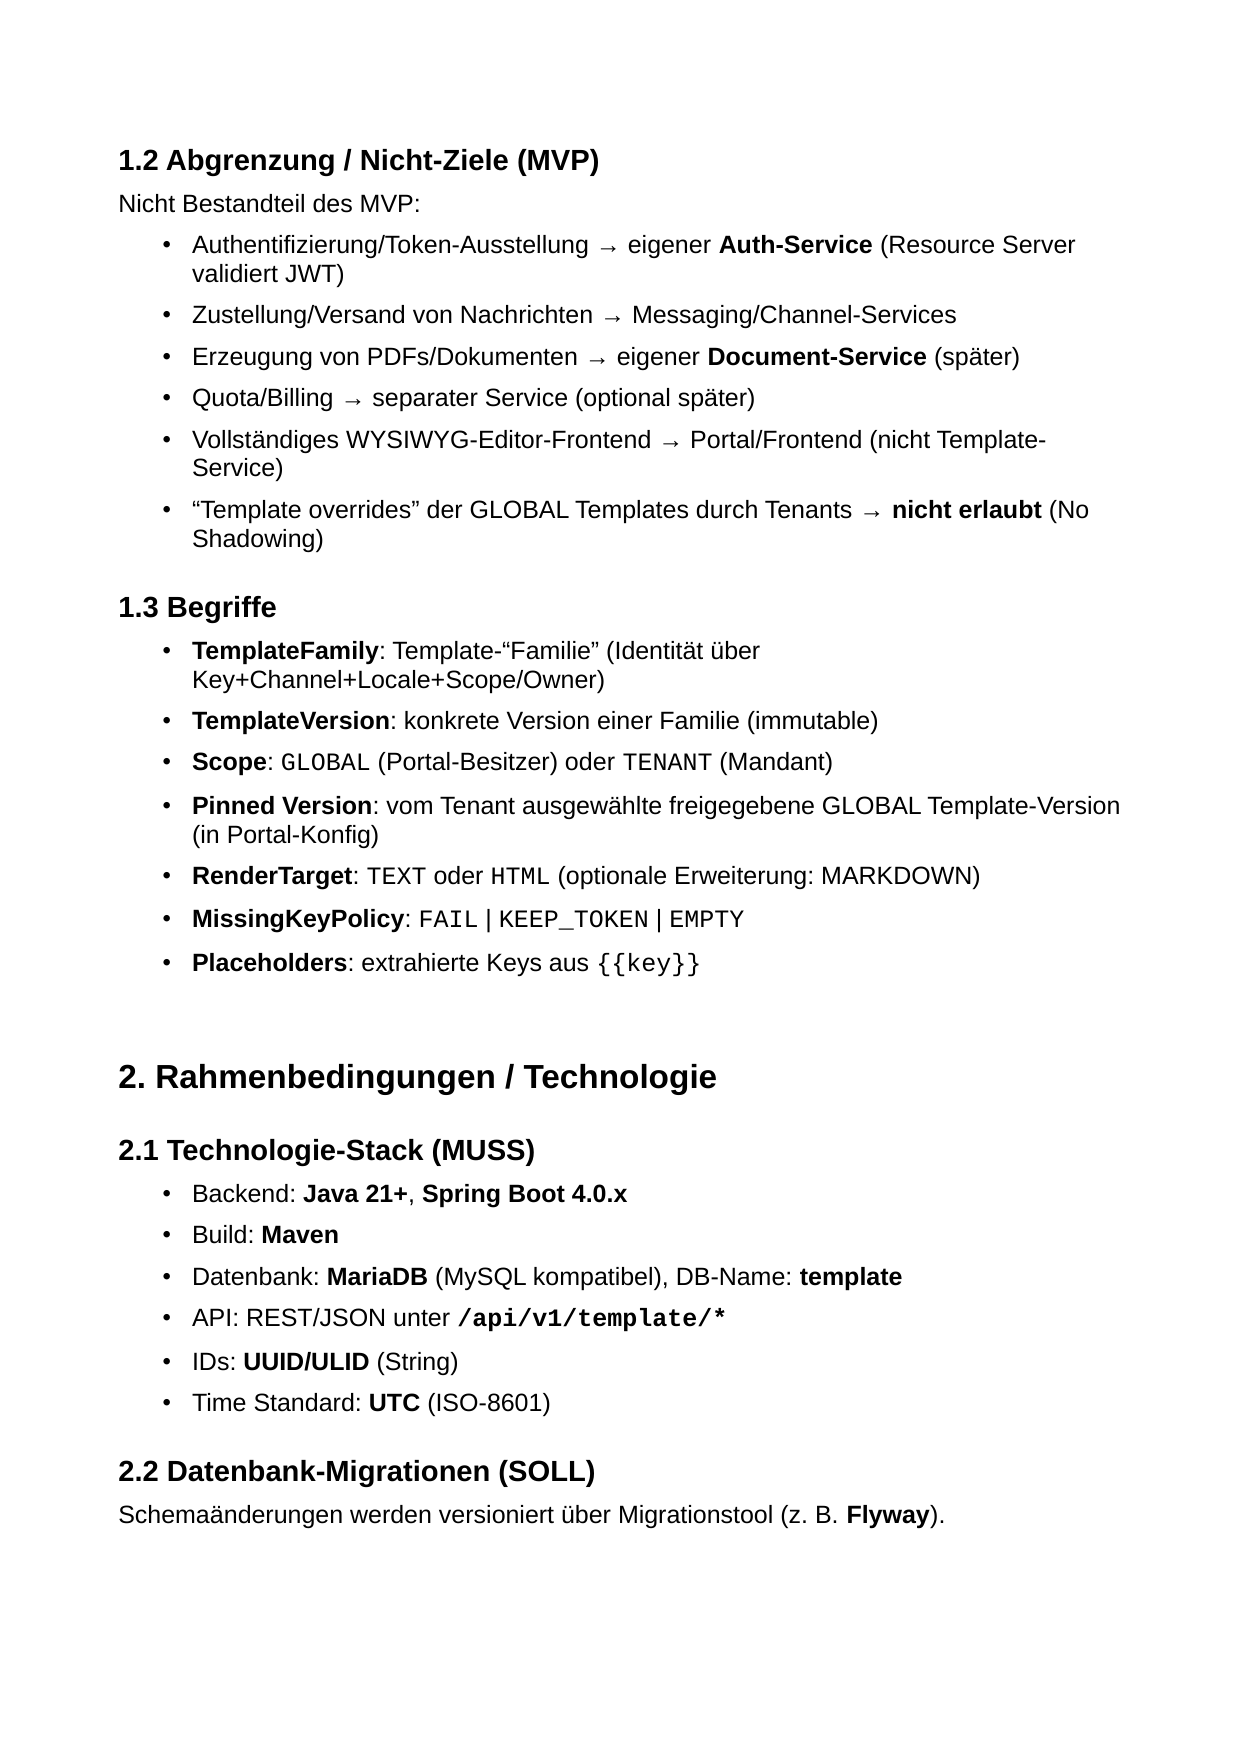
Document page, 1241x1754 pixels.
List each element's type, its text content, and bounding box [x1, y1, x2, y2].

subtitle 2.2 Datenbank-Migrationen (SOLL) [118, 1454, 1122, 1488]
list Vollständiges WYSIWYG-Editor-Frontend → Portal/Frontend (nicht Template-Service) [162, 424, 1122, 482]
list MissingKeyPolicy: FAIL | KEEP_TOKEN | EMPTY [162, 904, 1122, 935]
list API: REST/JSON unter /api/v1/template/* [162, 1303, 1122, 1334]
list RenderTarget: TEXT oder HTML (optionale Erweiterung: MARKDOWN) [162, 861, 1122, 892]
list Erzeugung von PDFs/Dokumenten → eigener Document-Service (später) [162, 342, 1122, 371]
list TemplateFamily: Template-“Familie” (Identität über Key+Channel+Locale+Scope/Owner) [162, 636, 1122, 693]
list “Template overrides” der GLOBAL Templates durch Tenants → nicht erlaubt (No Shadowing) [162, 495, 1122, 552]
list Time Standard: UTC (ISO-8601) [162, 1388, 1122, 1417]
text Nicht Bestandteil des MVP: [118, 189, 1122, 218]
list Placeholders: extrahierte Keys aus {{key}} [162, 948, 1122, 979]
list Quota/Billing → separater Service (optional später) [162, 383, 1122, 412]
list Build: Maven [162, 1220, 1122, 1249]
subtitle 2. Rahmenbedingungen / Technologie [118, 1057, 1122, 1095]
list Scope: GLOBAL (Portal-Besitzer) oder TENANT (Mandant) [162, 747, 1122, 778]
list Pinned Version: vom Tenant ausgewählte freigegebene GLOBAL Template-Version (in Portal-Konfig) [162, 791, 1122, 848]
subtitle 2.1 Technologie-Stack (MUSS) [118, 1133, 1122, 1166]
list IDs: UUID/ULID (String) [162, 1346, 1122, 1375]
list Zustellung/Versand von Nachrichten → Messaging/Channel-Services [162, 301, 1122, 329]
list TemplateVersion: konkrete Version einer Familie (immutable) [162, 706, 1122, 735]
list Datenbank: MariaDB (MySQL kompatibel), DB-Name: template [162, 1262, 1122, 1291]
list Backend: Java 21+, Spring Boot 4.0.x [162, 1179, 1122, 1208]
subtitle 1.2 Abgrenzung / Nicht-Ziele (MVP) [118, 143, 1122, 177]
text Schemaänderungen werden versioniert über Migrationstool (z. B. Flyway). [118, 1500, 1122, 1529]
subtitle 1.3 Begriffe [118, 590, 1122, 623]
list Authentifizierung/Token-Ausstellung → eigener Auth-Service (Resource Server validiert JWT) [162, 230, 1122, 288]
